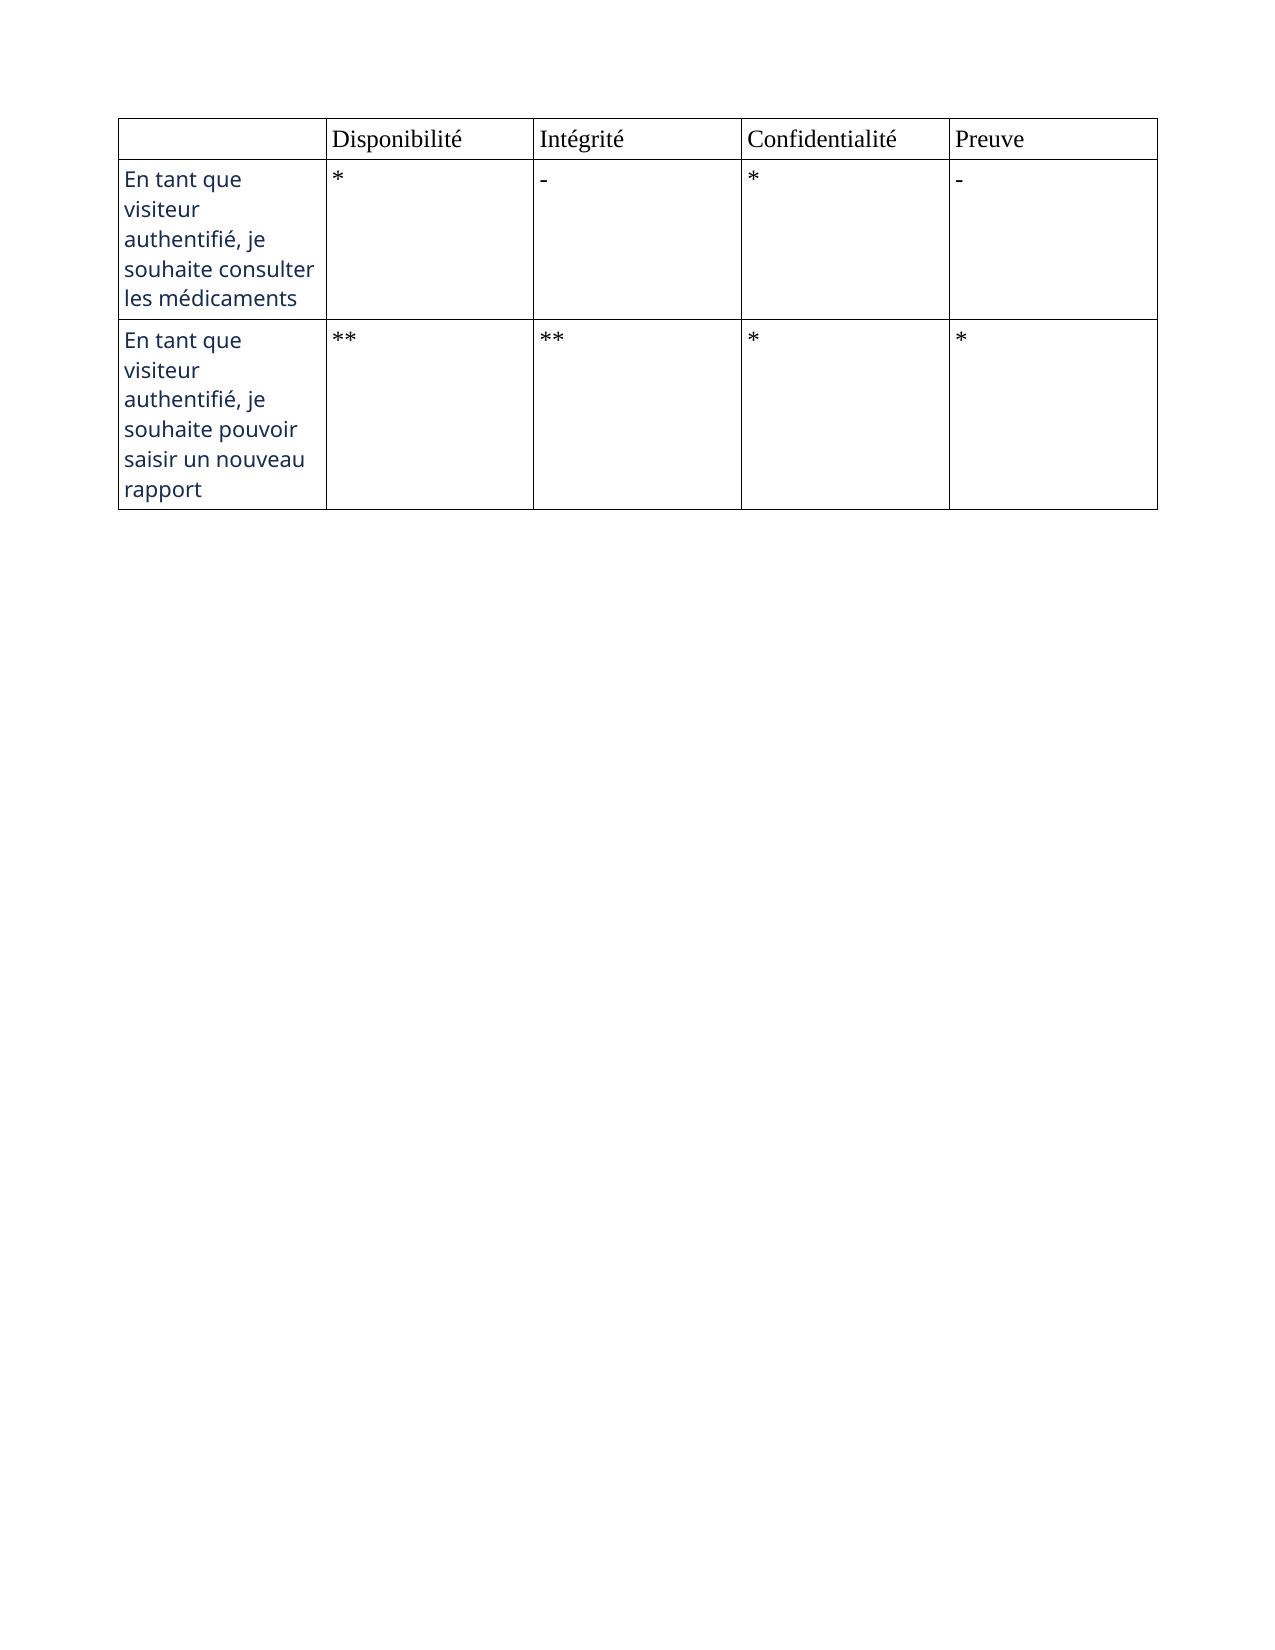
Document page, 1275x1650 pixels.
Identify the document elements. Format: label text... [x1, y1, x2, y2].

table_cell - [950, 160, 1157, 319]
table_cell ** [534, 320, 741, 509]
table_header Disponibilité [327, 119, 533, 158]
table_cell * [742, 160, 949, 319]
table_header [119, 119, 326, 158]
table_cell En tant que visiteur authentifié, je souhaite pouvoir saisir un nouveau rapport [119, 320, 326, 509]
table_cell - [534, 160, 741, 319]
table_cell * [950, 320, 1157, 509]
table_cell * [327, 160, 533, 319]
table_header Intégrité [534, 119, 741, 158]
table_header Confidentialité [742, 119, 949, 158]
table_cell * [742, 320, 949, 509]
table_header Preuve [950, 119, 1157, 158]
table_cell En tant que visiteur authentifié, je souhaite consulter les médicaments [119, 160, 326, 319]
table_cell ** [327, 320, 533, 509]
